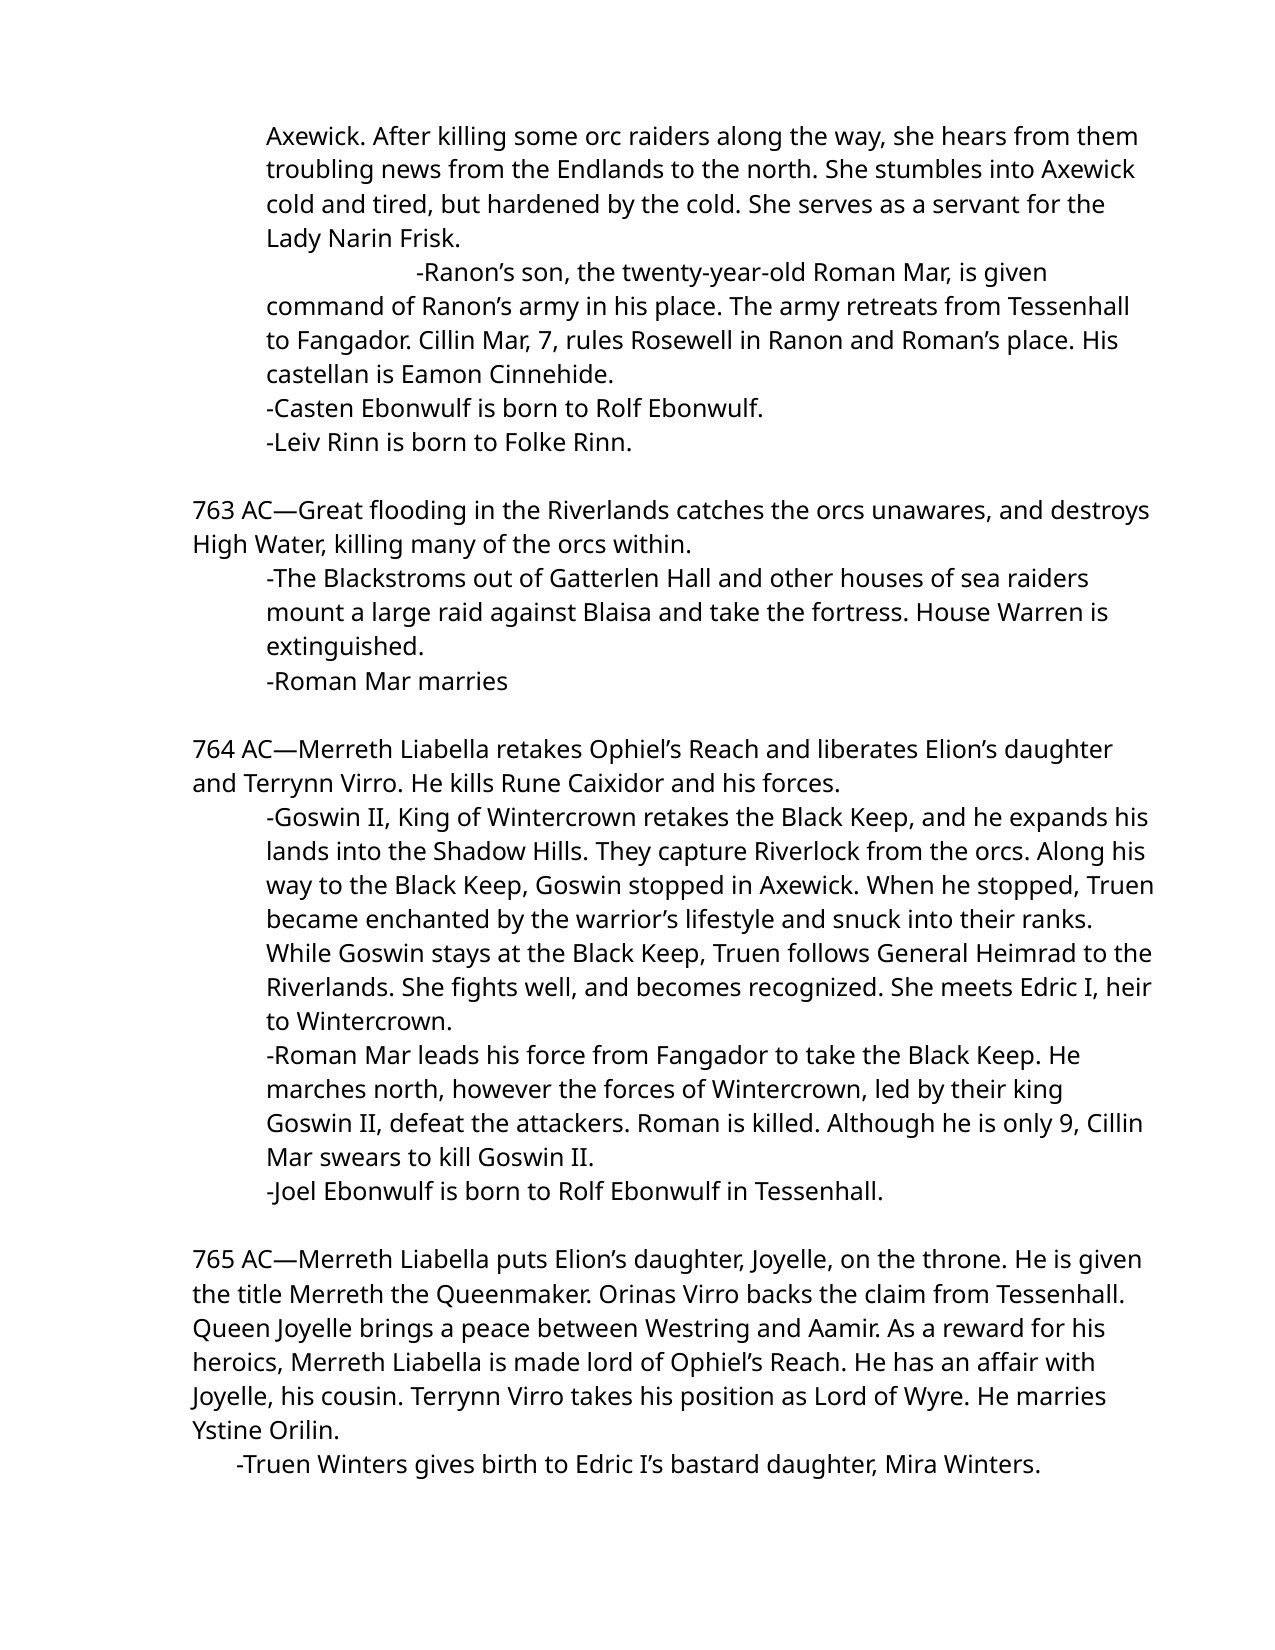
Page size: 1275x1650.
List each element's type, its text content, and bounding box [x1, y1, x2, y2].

text 764 AC—Merreth Liabella retakes Ophiel’s Reach and liberates Elion’s daughter and Terrynn Virro. He kills Rune Caixidor and his forces. [192, 731, 1157, 799]
text -Goswin II, King of Wintercrown retakes the Black Keep, and he expands his lands into the Shadow Hills. They capture Riverlock from the orcs. Along his way to the Black Keep, Goswin stopped in Axewick. When he stopped, Truen became enchanted by the warrior’s lifestyle and snuck into their ranks. While Goswin stays at the Black Keep, Truen follows General Heimrad to the Riverlands. She fights well, and becomes recognized. She meets Edric I, heir to Wintercrown. [266, 799, 1157, 1038]
text -Roman Mar leads his force from Fangador to take the Black Keep. He marches north, however the forces of Wintercrown, led by their king Goswin II, defeat the attackers. Roman is killed. Although he is only 9, Cillin Mar swears to kill Goswin II. [266, 1038, 1157, 1174]
text 765 AC—Merreth Liabella puts Elion’s daughter, Joyelle, on the throne. He is given the title Merreth the Queenmaker. Orinas Virro backs the claim from Tessenhall. Queen Joyelle brings a peace between Westring and Aamir. As a reward for his heroics, Merreth Liabella is made lord of Ophiel’s Reach. He has an affair with Joyelle, his cousin. Terrynn Virro takes his position as Lord of Wyre. He marries Ystine Orilin. [192, 1242, 1157, 1447]
text -Casten Ebonwulf is born to Rolf Ebonwulf. [266, 391, 1157, 425]
text -The Blackstroms out of Gatterlen Hall and other houses of sea raiders mount a large raid against Blaisa and take the fortress. House Warren is extinguished. [266, 561, 1157, 663]
text -Truen Winters gives birth to Edric I’s bastard daughter, Mira Winters. [192, 1447, 1157, 1481]
text 763 AC—Great flooding in the Riverlands catches the orcs unawares, and destroys High Water, killing many of the orcs within. [192, 493, 1157, 561]
text -Leiv Rinn is born to Folke Rinn. [266, 425, 1157, 459]
text Axewick. After killing some orc raiders along the way, she hears from them troubling news from the Endlands to the north. She stumbles into Axewick cold and tired, but hardened by the cold. She serves as a servant for the Lady Narin Frisk. [266, 118, 1157, 254]
text -Joel Ebonwulf is born to Rolf Ebonwulf in Tessenhall. [266, 1174, 1157, 1208]
text -Roman Mar marries [266, 663, 1157, 697]
text -Ranon’s son, the twenty-year-old Roman Mar, is given command of Ranon’s army in his place. The army retreats from Tessenhall to Fangador. Cillin Mar, 7, rules Rosewell in Ranon and Roman’s place. His castellan is Eamon Cinnehide. [266, 254, 1157, 391]
